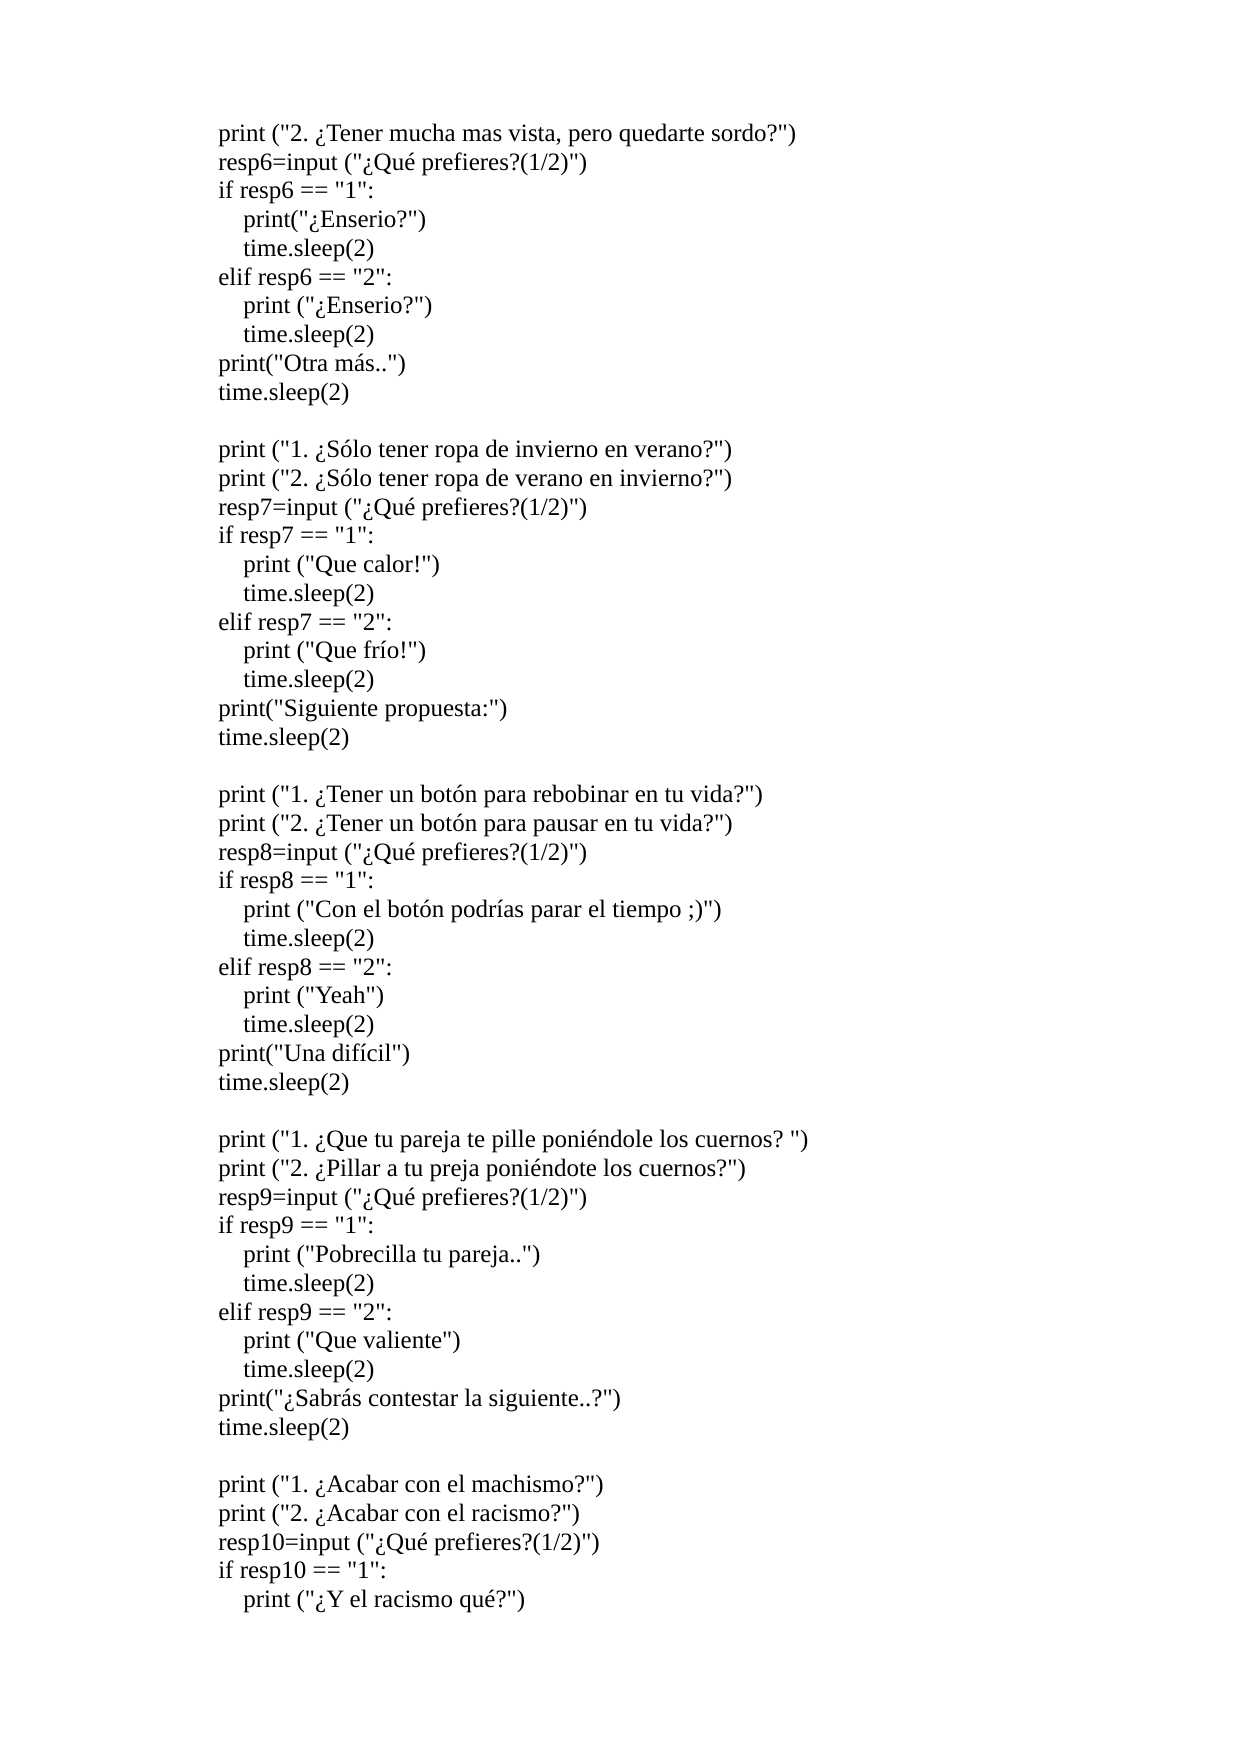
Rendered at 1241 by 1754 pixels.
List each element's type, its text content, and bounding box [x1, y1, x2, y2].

text elif resp8 == "2": [118, 952, 1122, 981]
text time.sleep(2) [118, 664, 1122, 693]
text resp10=input ("¿Qué prefieres?(1/2)") [118, 1527, 1122, 1556]
text print ("Que valiente") [118, 1326, 1122, 1354]
text elif resp6 == "2": [118, 262, 1122, 291]
text time.sleep(2) [118, 1412, 1122, 1441]
text time.sleep(2) [118, 722, 1122, 751]
text print ("1. ¿Sólo tener ropa de invierno en verano?") [118, 434, 1122, 463]
text elif resp7 == "2": [118, 607, 1122, 636]
text print("Otra más..") [118, 348, 1122, 377]
text resp8=input ("¿Qué prefieres?(1/2)") [118, 837, 1122, 866]
text if resp6 == "1": [118, 176, 1122, 204]
text time.sleep(2) [118, 578, 1122, 607]
text print("Siguiente propuesta:") [118, 693, 1122, 722]
text print ("2. ¿Acabar con el racismo?") [118, 1498, 1122, 1527]
text time.sleep(2) [118, 1268, 1122, 1297]
text print ("2. ¿Tener un botón para pausar en tu vida?") [118, 808, 1122, 837]
text time.sleep(2) [118, 233, 1122, 262]
text print ("2. ¿Sólo tener ropa de verano en invierno?") [118, 463, 1122, 492]
text time.sleep(2) [118, 377, 1122, 406]
text print ("Que frío!") [118, 636, 1122, 664]
text print("Una difícil") [118, 1038, 1122, 1067]
text print("¿Enserio?") [118, 204, 1122, 233]
text print ("1. ¿Tener un botón para rebobinar en tu vida?") [118, 779, 1122, 808]
text print ("¿Y el racismo qué?") [118, 1584, 1122, 1613]
text print ("2. ¿Pillar a tu preja poniéndote los cuernos?") [118, 1153, 1122, 1182]
text resp6=input ("¿Qué prefieres?(1/2)") [118, 147, 1122, 176]
text print ("Con el botón podrías parar el tiempo ;)") [118, 894, 1122, 923]
text print ("1. ¿Que tu pareja te pille poniéndole los cuernos? ") [118, 1124, 1122, 1153]
text print ("Que calor!") [118, 549, 1122, 578]
text elif resp9 == "2": [118, 1297, 1122, 1326]
text if resp7 == "1": [118, 521, 1122, 549]
text print ("¿Enserio?") [118, 291, 1122, 319]
text time.sleep(2) [118, 1067, 1122, 1096]
text time.sleep(2) [118, 1009, 1122, 1038]
text print("¿Sabrás contestar la siguiente..?") [118, 1383, 1122, 1412]
text if resp10 == "1": [118, 1556, 1122, 1584]
text time.sleep(2) [118, 1354, 1122, 1383]
text print ("Yeah") [118, 981, 1122, 1009]
text time.sleep(2) [118, 923, 1122, 952]
text time.sleep(2) [118, 319, 1122, 348]
text if resp9 == "1": [118, 1211, 1122, 1239]
text print ("2. ¿Tener mucha mas vista, pero quedarte sordo?") [118, 118, 1122, 147]
text resp7=input ("¿Qué prefieres?(1/2)") [118, 492, 1122, 521]
text if resp8 == "1": [118, 866, 1122, 894]
text resp9=input ("¿Qué prefieres?(1/2)") [118, 1182, 1122, 1211]
text print ("Pobrecilla tu pareja..") [118, 1239, 1122, 1268]
text print ("1. ¿Acabar con el machismo?") [118, 1469, 1122, 1498]
